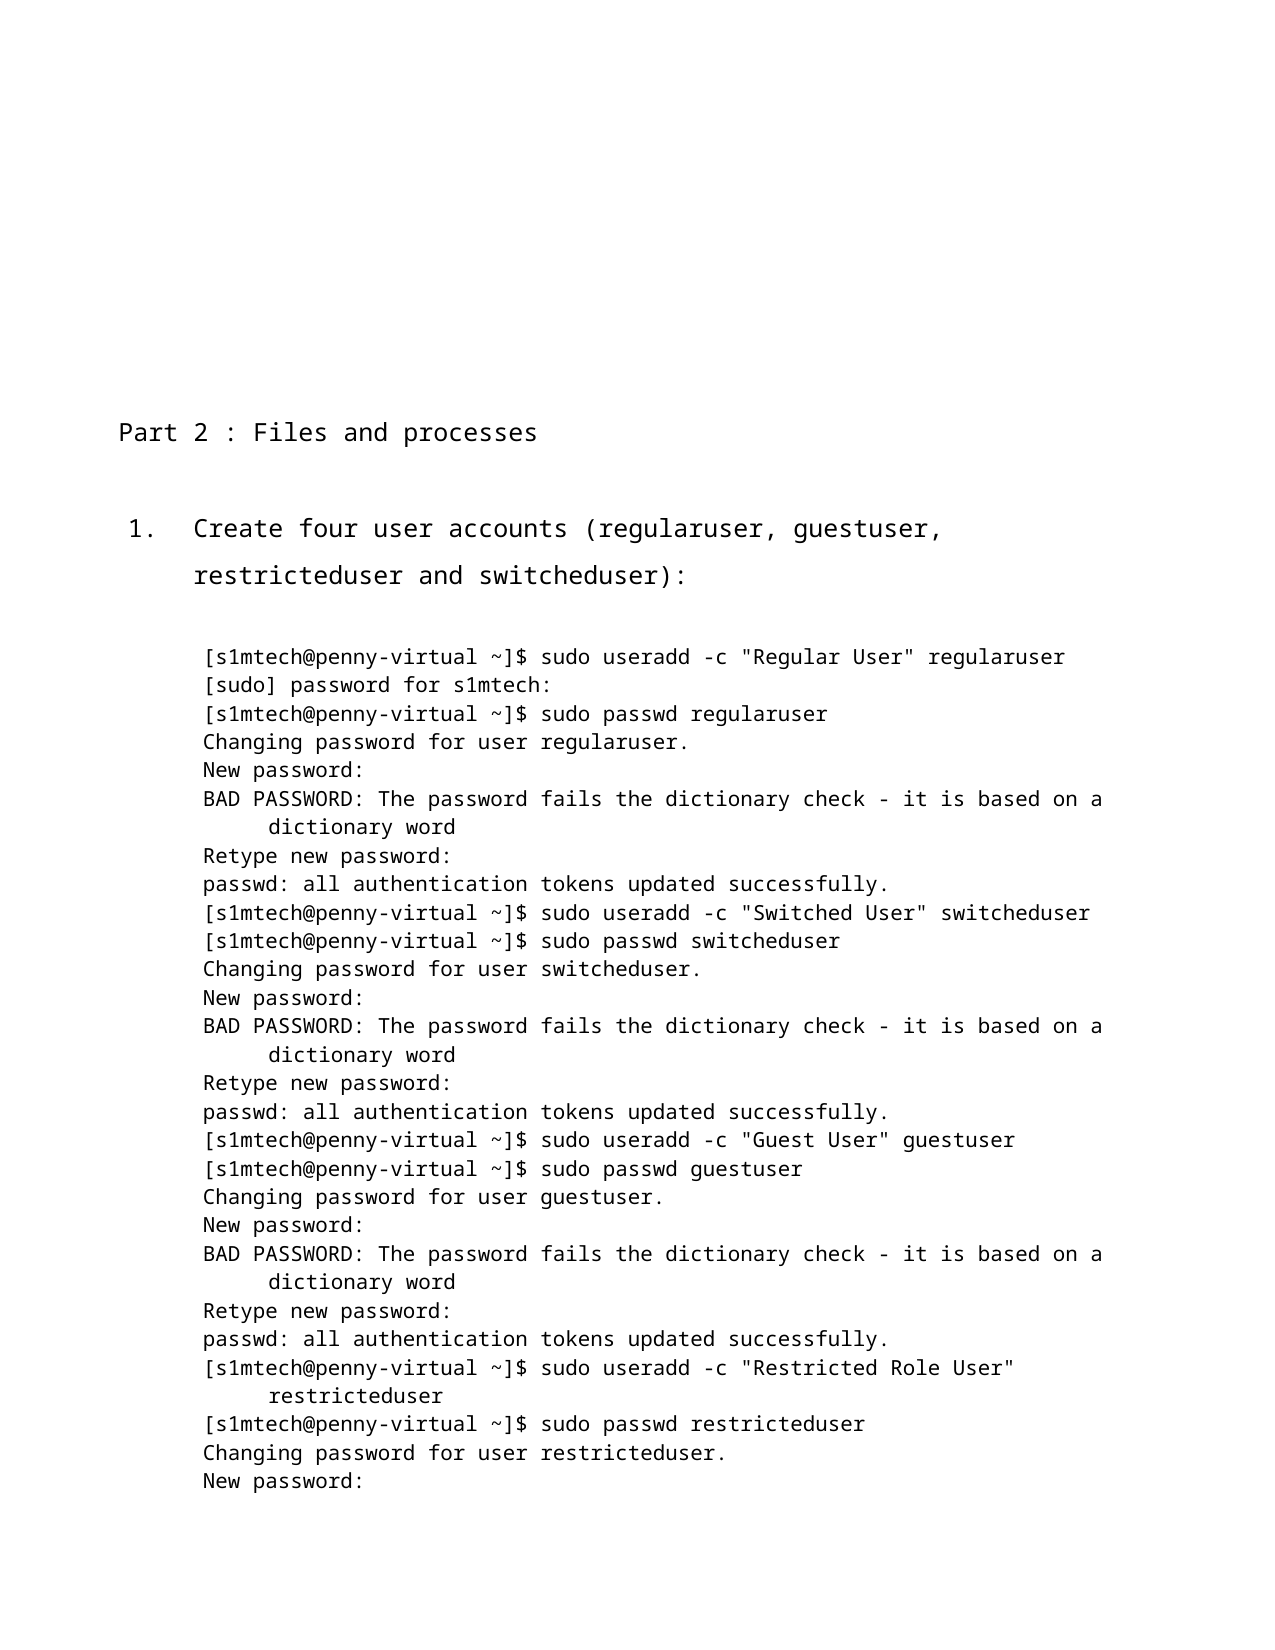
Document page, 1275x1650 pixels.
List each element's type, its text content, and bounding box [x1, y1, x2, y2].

text Changing password for user guestuser. [203, 1182, 1157, 1211]
text Changing password for user restricteduser. [203, 1438, 1157, 1466]
text passwd: all authentication tokens updated successfully. [203, 869, 1157, 898]
text Retype new password: [203, 1068, 1157, 1097]
text [s1mtech@penny-virtual ~]$ sudo useradd -c "Restricted Role User" restricteduser [203, 1353, 1157, 1409]
text Retype new password: [203, 1296, 1157, 1324]
text [s1mtech@penny-virtual ~]$ sudo passwd restricteduser [203, 1409, 1157, 1438]
text New password: [203, 756, 1157, 784]
text [s1mtech@penny-virtual ~]$ sudo passwd switcheduser [203, 926, 1157, 954]
text BAD PASSWORD: The password fails the dictionary check - it is based on a dictionary word [203, 1239, 1157, 1296]
text [s1mtech@penny-virtual ~]$ sudo passwd regularuser [203, 699, 1157, 727]
text passwd: all authentication tokens updated successfully. [203, 1324, 1157, 1353]
text Retype new password: [203, 841, 1157, 869]
text [sudo] password for s1mtech: [203, 670, 1157, 699]
text New password: [203, 1466, 1157, 1495]
text BAD PASSWORD: The password fails the dictionary check - it is based on a dictionary word [203, 784, 1157, 841]
text Part 2 : Files and processes [118, 404, 1157, 451]
text Changing password for user regularuser. [203, 727, 1157, 756]
text [s1mtech@penny-virtual ~]$ sudo useradd -c "Regular User" regularuser [203, 642, 1157, 670]
list Create four user accounts (regularuser, guestuser, restricteduser and switcheduser): [128, 499, 1157, 594]
text [s1mtech@penny-virtual ~]$ sudo passwd guestuser [203, 1154, 1157, 1182]
text BAD PASSWORD: The password fails the dictionary check - it is based on a dictionary word [203, 1011, 1157, 1068]
text [s1mtech@penny-virtual ~]$ sudo useradd -c "Switched User" switcheduser [203, 898, 1157, 926]
text New password: [203, 1211, 1157, 1239]
text New password: [203, 983, 1157, 1011]
text [s1mtech@penny-virtual ~]$ sudo useradd -c "Guest User" guestuser [203, 1125, 1157, 1154]
text Changing password for user switcheduser. [203, 954, 1157, 983]
text passwd: all authentication tokens updated successfully. [203, 1097, 1157, 1125]
